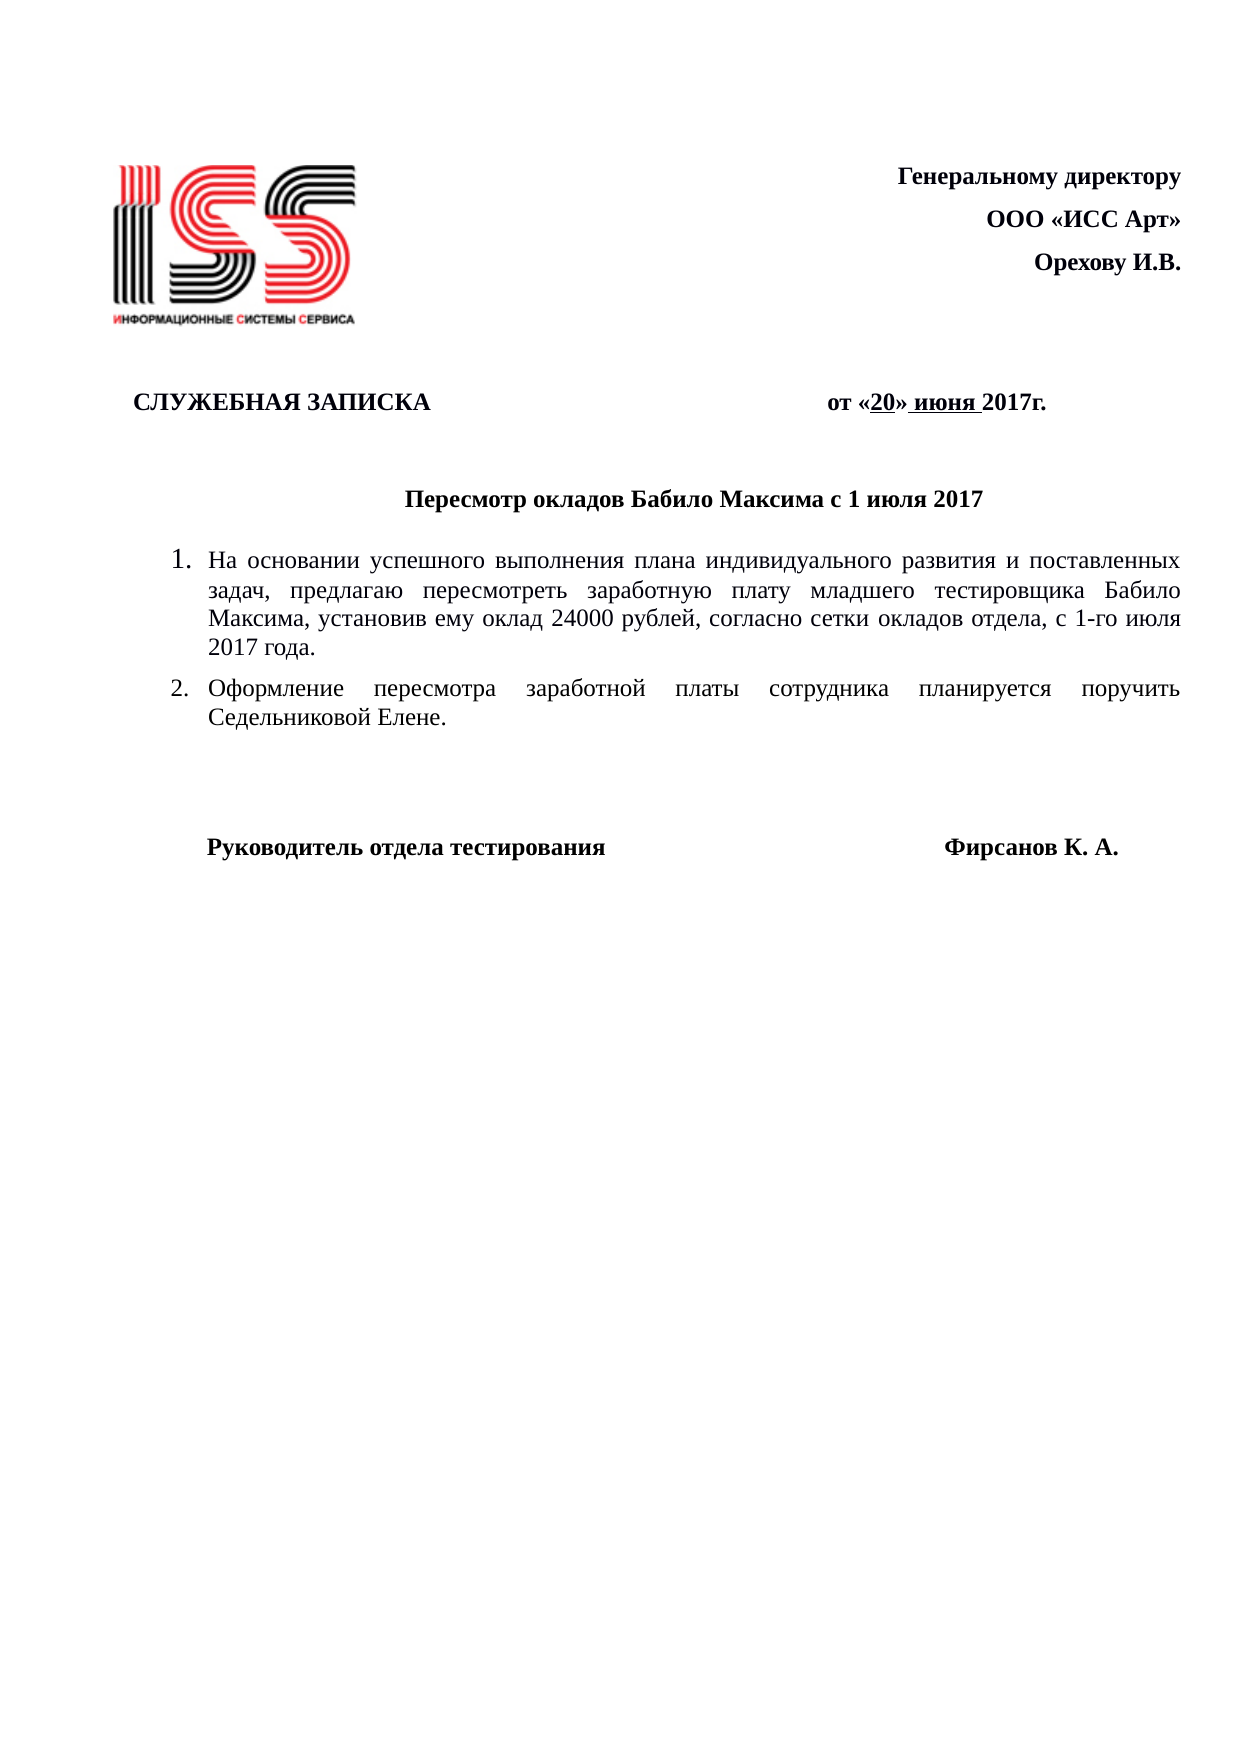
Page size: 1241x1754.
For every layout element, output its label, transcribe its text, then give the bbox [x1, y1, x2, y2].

text Генеральному директору [133, 161, 1181, 190]
list Оформление пересмотра заработной платы сотрудника планируется поручить Седельниковой Елене. [170, 673, 1181, 731]
text Орехову И.В. [358, 247, 1181, 276]
text ООО «ИСС Арт» [358, 204, 1181, 233]
list На основании успешного выполнения плана индивидуального развития и поставленных задач, предлагаю пересмотреть заработную плату младшего тестировщика Бабило Максима, установив ему оклад 24000 рублей, согласно сетки окладов отдела, с 1-го июля 2017 года. [170, 541, 1181, 661]
picture [112, 165, 358, 327]
text Пересмотр окладов Бабило Максима с 1 июля 2017 [207, 484, 1181, 512]
text СЛУЖЕБНАЯ ЗАПИСКА от «20» июня 2017г. [133, 387, 1181, 416]
text Руководитель отдела тестирования Фирсанов К. А. [133, 832, 1181, 861]
